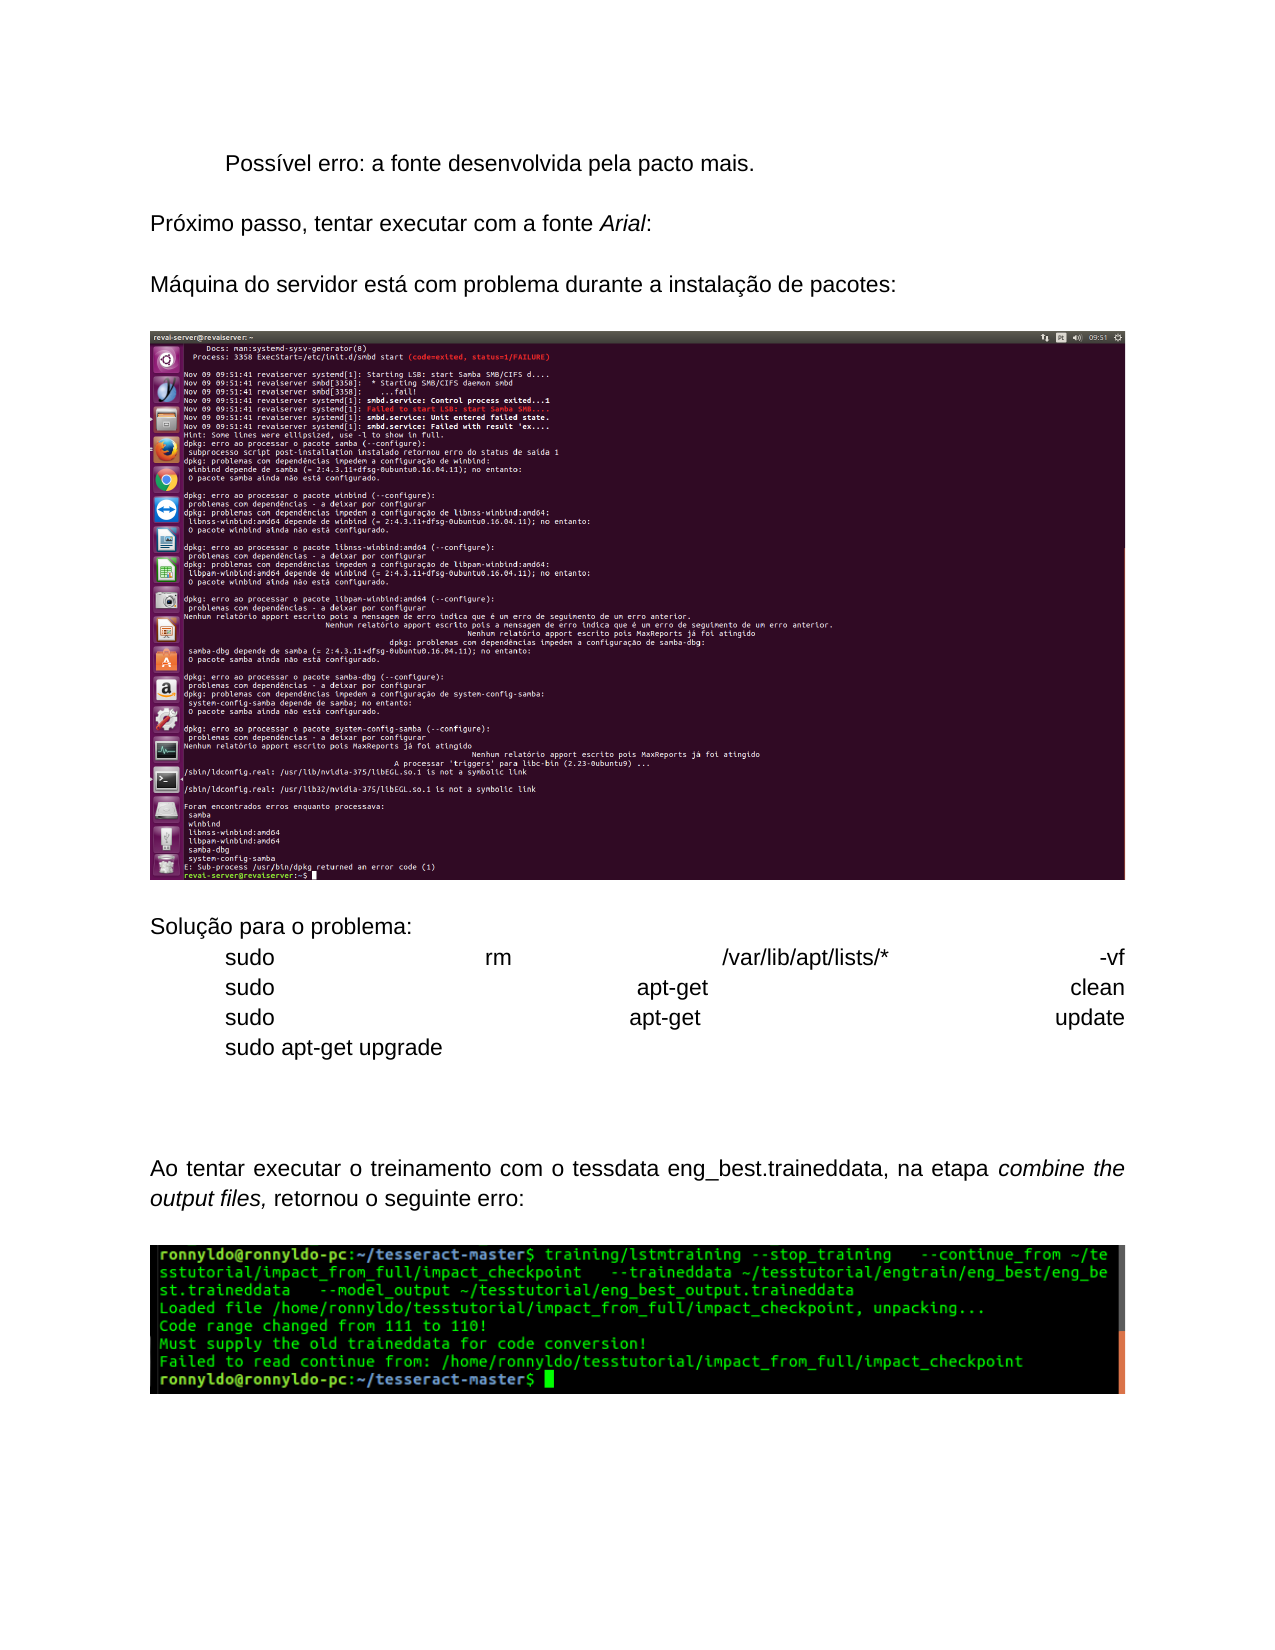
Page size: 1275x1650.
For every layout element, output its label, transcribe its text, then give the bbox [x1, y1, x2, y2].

text sudo rm /var/lib/apt/lists/* -vf sudo apt-get clean sudo apt-get update sudo apt-get upgrade [150, 943, 1125, 1060]
text Possível erro: a fonte desenvolvida pela pacto mais. [225, 150, 1125, 176]
text Ao tentar executar o treinamento com o tessdata eng_best.traineddata, na etapa combine the output files, retornou o seguinte erro: [150, 1155, 1125, 1211]
text Solução para o problema: [150, 913, 1125, 939]
text Próximo passo, tentar executar com a fonte Arial: [150, 210, 1125, 237]
picture [150, 1245, 1125, 1394]
picture [150, 331, 1125, 880]
text Máquina do servidor está com problema durante a instalação de pacotes: [150, 271, 1125, 297]
